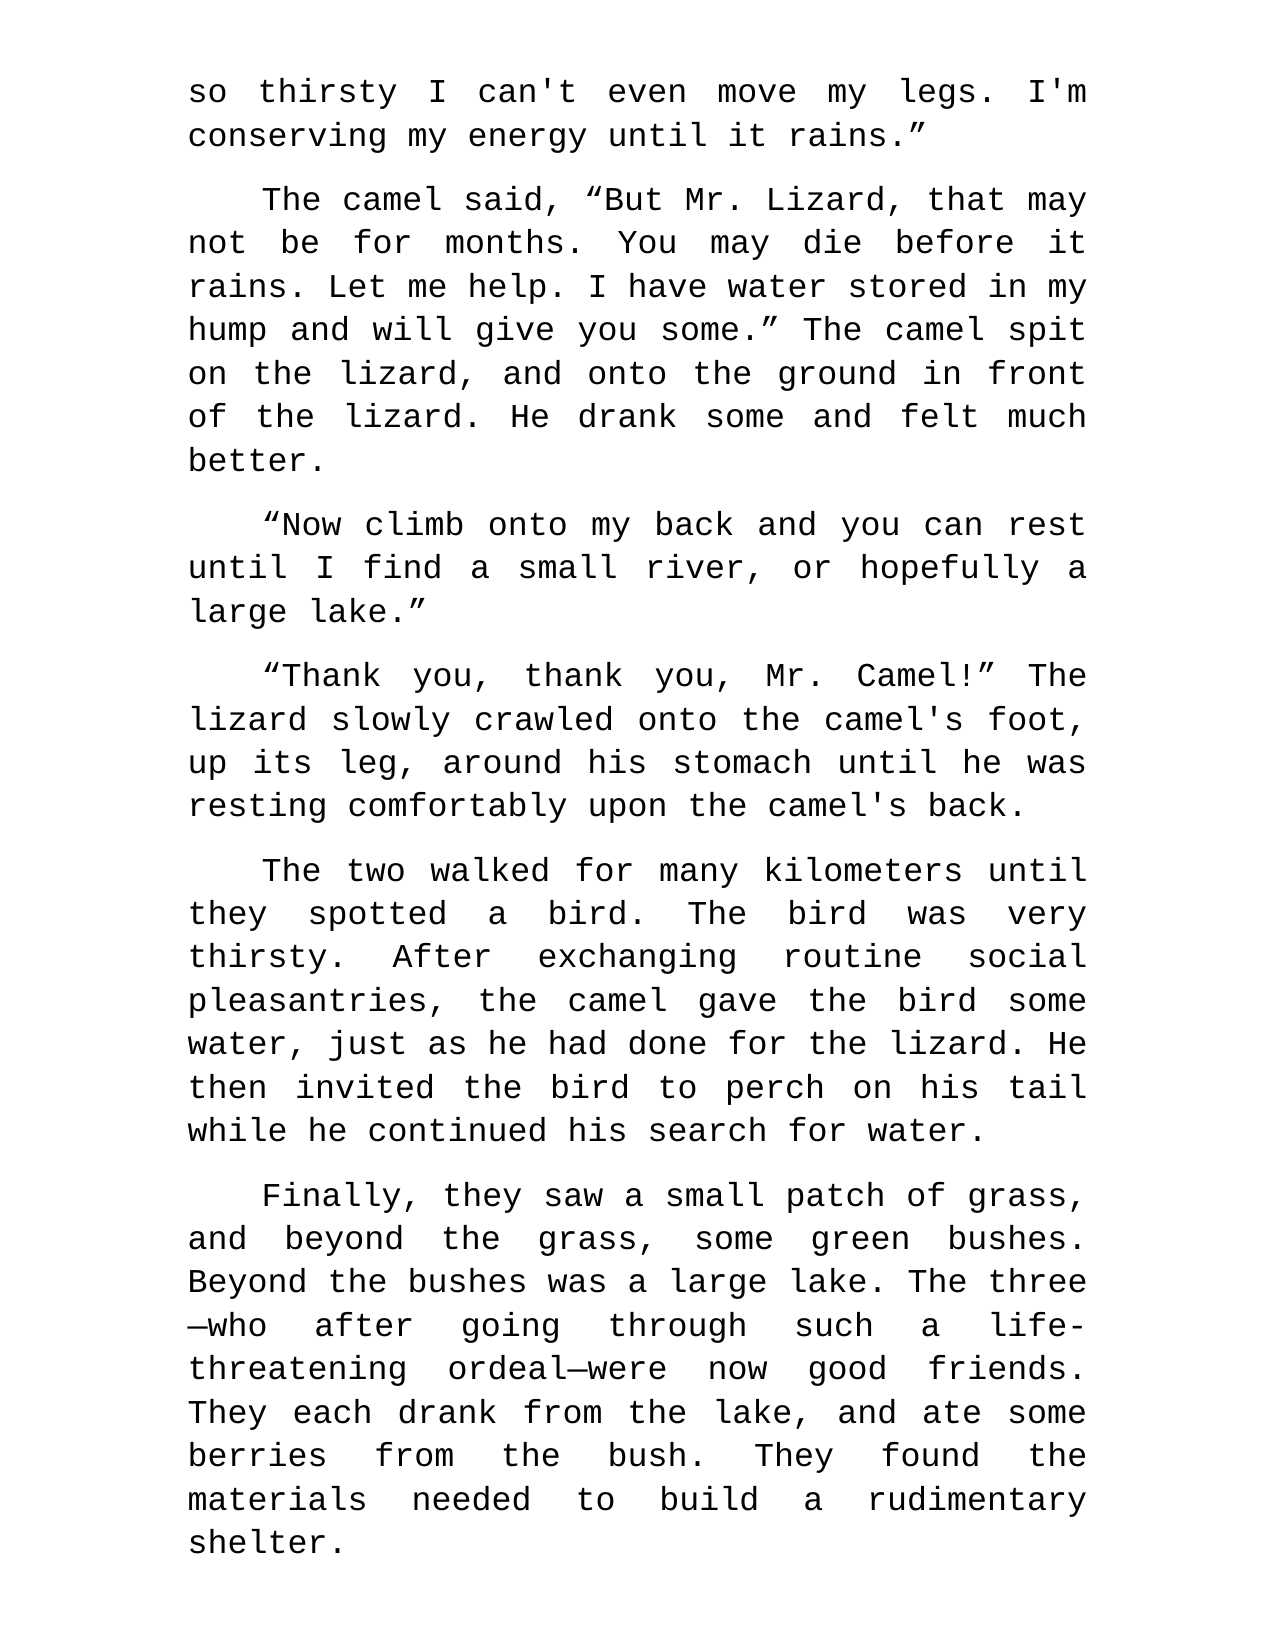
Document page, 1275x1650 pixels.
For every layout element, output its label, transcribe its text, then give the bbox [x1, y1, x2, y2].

text Finally, they saw a small patch of grass, and beyond the grass, some green bushes. Beyond the bushes was a large lake. The three—who after going through such a life-threatening ordeal—were now good friends. They each drank from the lake, and ate some berries from the bush. They found the materials needed to build a rudimentary shelter. [187, 1178, 1087, 1563]
text The two walked for many kilometers until they spotted a bird. The bird was very thirsty. After exchanging routine social pleasantries, the camel gave the bird some water, just as he had done for the lizard. He then invited the bird to perch on his tail while he continued his search for water. [187, 853, 1087, 1152]
text “Thank you, thank you, Mr. Camel!” The lizard slowly crawled onto the camel's foot, up its leg, around his stomach until he was resting comfortably upon the camel's back. [187, 659, 1087, 827]
text The camel said, “But Mr. Lizard, that may not be for months. You may die before it rains. Let me help. I have water stored in my hump and will give you some.” The camel spit on the lizard, and onto the ground in front of the lizard. He drank some and felt much better. [187, 183, 1087, 481]
text so thirsty I can't even move my legs. I'm conserving my energy until it rains.” [187, 75, 1087, 156]
text “Now climb onto my back and you can rest until I find a small river, or hopefully a large lake.” [187, 508, 1087, 632]
